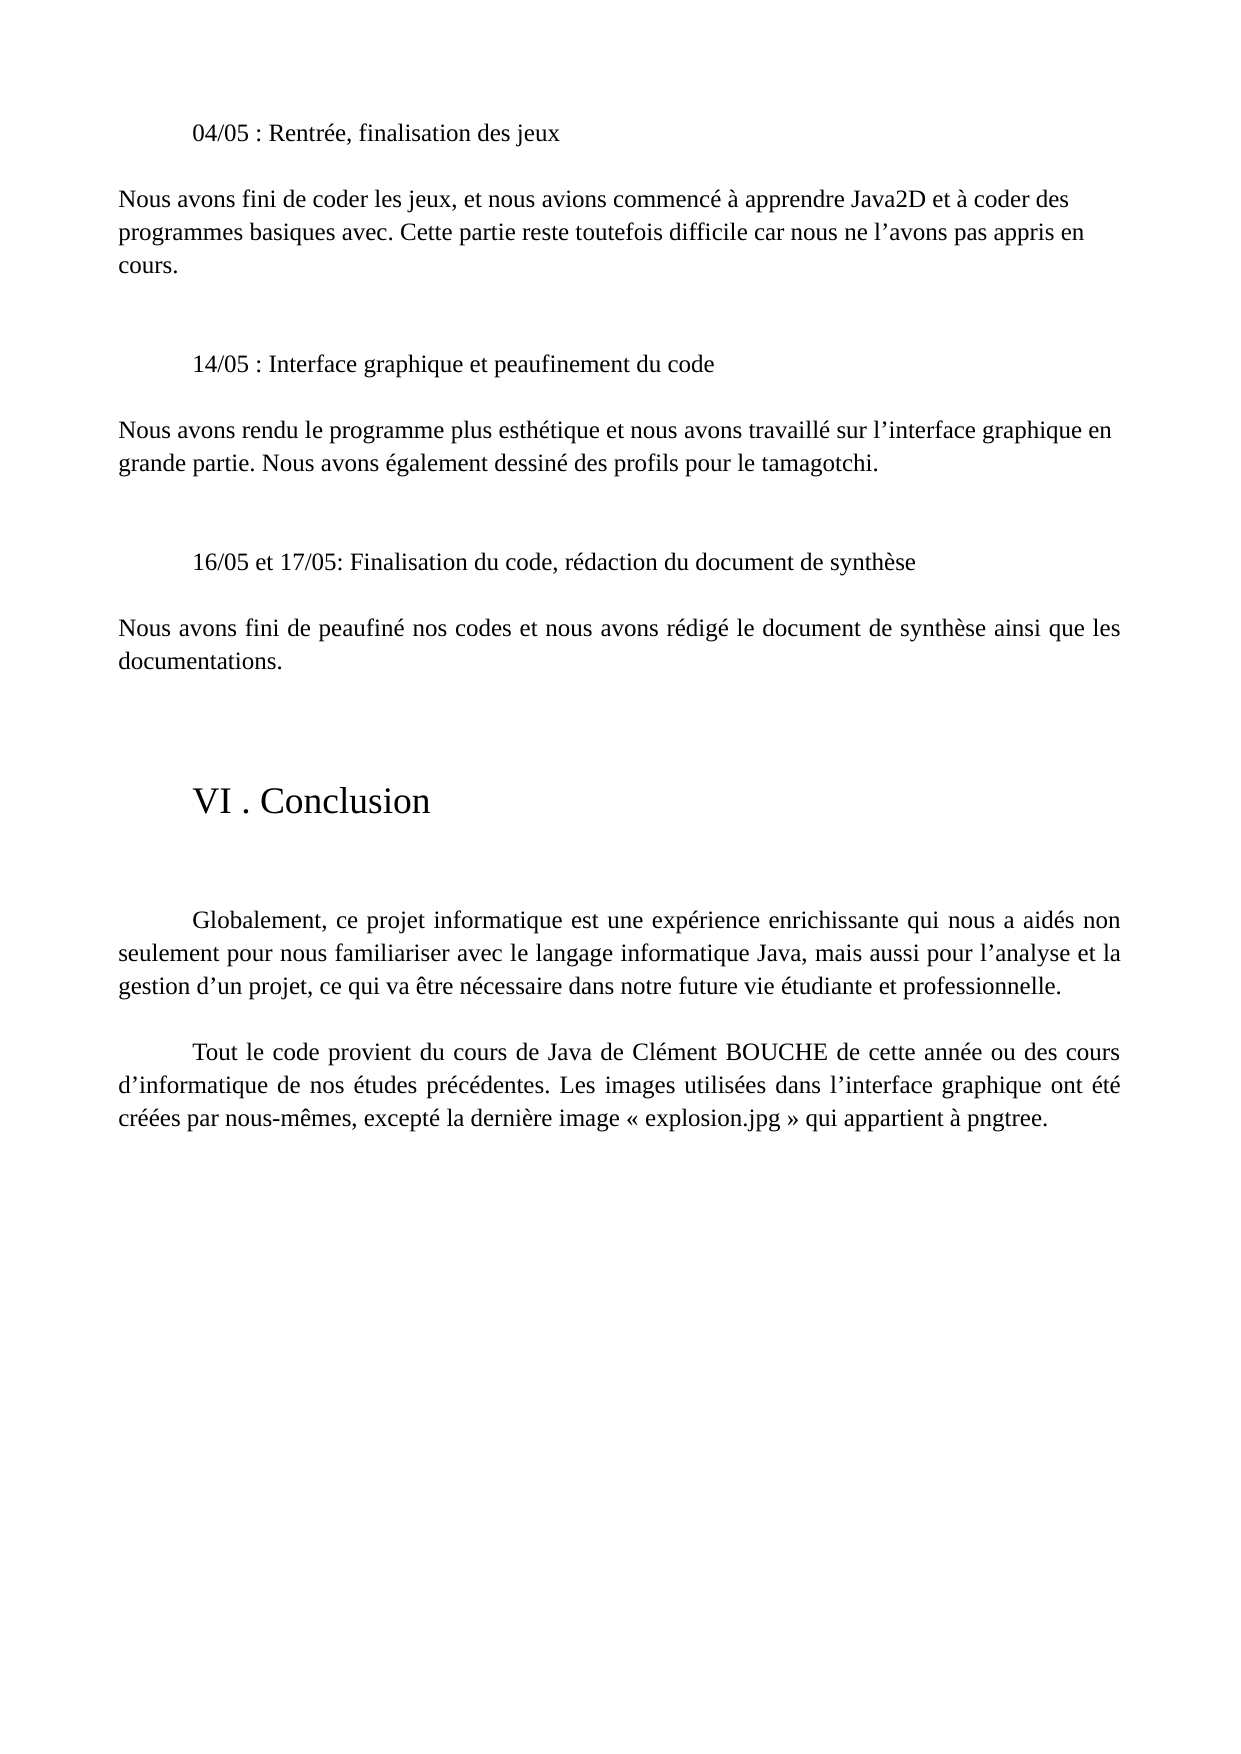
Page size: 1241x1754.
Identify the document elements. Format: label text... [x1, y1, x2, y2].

text 14/05 : Interface graphique et peaufinement du code [118, 349, 1122, 378]
text VI . Conclusion [118, 778, 1122, 822]
text 04/05 : Rentrée, finalisation des jeux [118, 118, 1122, 147]
text Globalement, ce projet informatique est une expérience enrichissante qui nous a aidés non seulement pour nous familiariser avec le langage informatique Java, mais aussi pour l’analyse et la gestion d’un projet, ce qui va être nécessaire dans notre future vie étudiante et professionnelle. [118, 905, 1122, 1000]
text Nous avons rendu le programme plus esthétique et nous avons travaillé sur l’interface graphique en grande partie. Nous avons également dessiné des profils pour le tamagotchi. [118, 415, 1122, 477]
text Nous avons fini de coder les jeux, et nous avions commencé à apprendre Java2D et à coder des programmes basiques avec. Cette partie reste toutefois difficile car nous ne l’avons pas appris en cours. [118, 184, 1122, 279]
text Nous avons fini de peaufiné nos codes et nous avons rédigé le document de synthèse ainsi que les documentations. [118, 613, 1122, 675]
text Tout le code provient du cours de Java de Clément BOUCHE de cette année ou des cours d’informatique de nos études précédentes. Les images utilisées dans l’interface graphique ont été créées par nous-mêmes, excepté la dernière image « explosion.jpg » qui appartient à pngtree. [118, 1037, 1122, 1132]
text 16/05 et 17/05: Finalisation du code, rédaction du document de synthèse [118, 547, 1122, 576]
